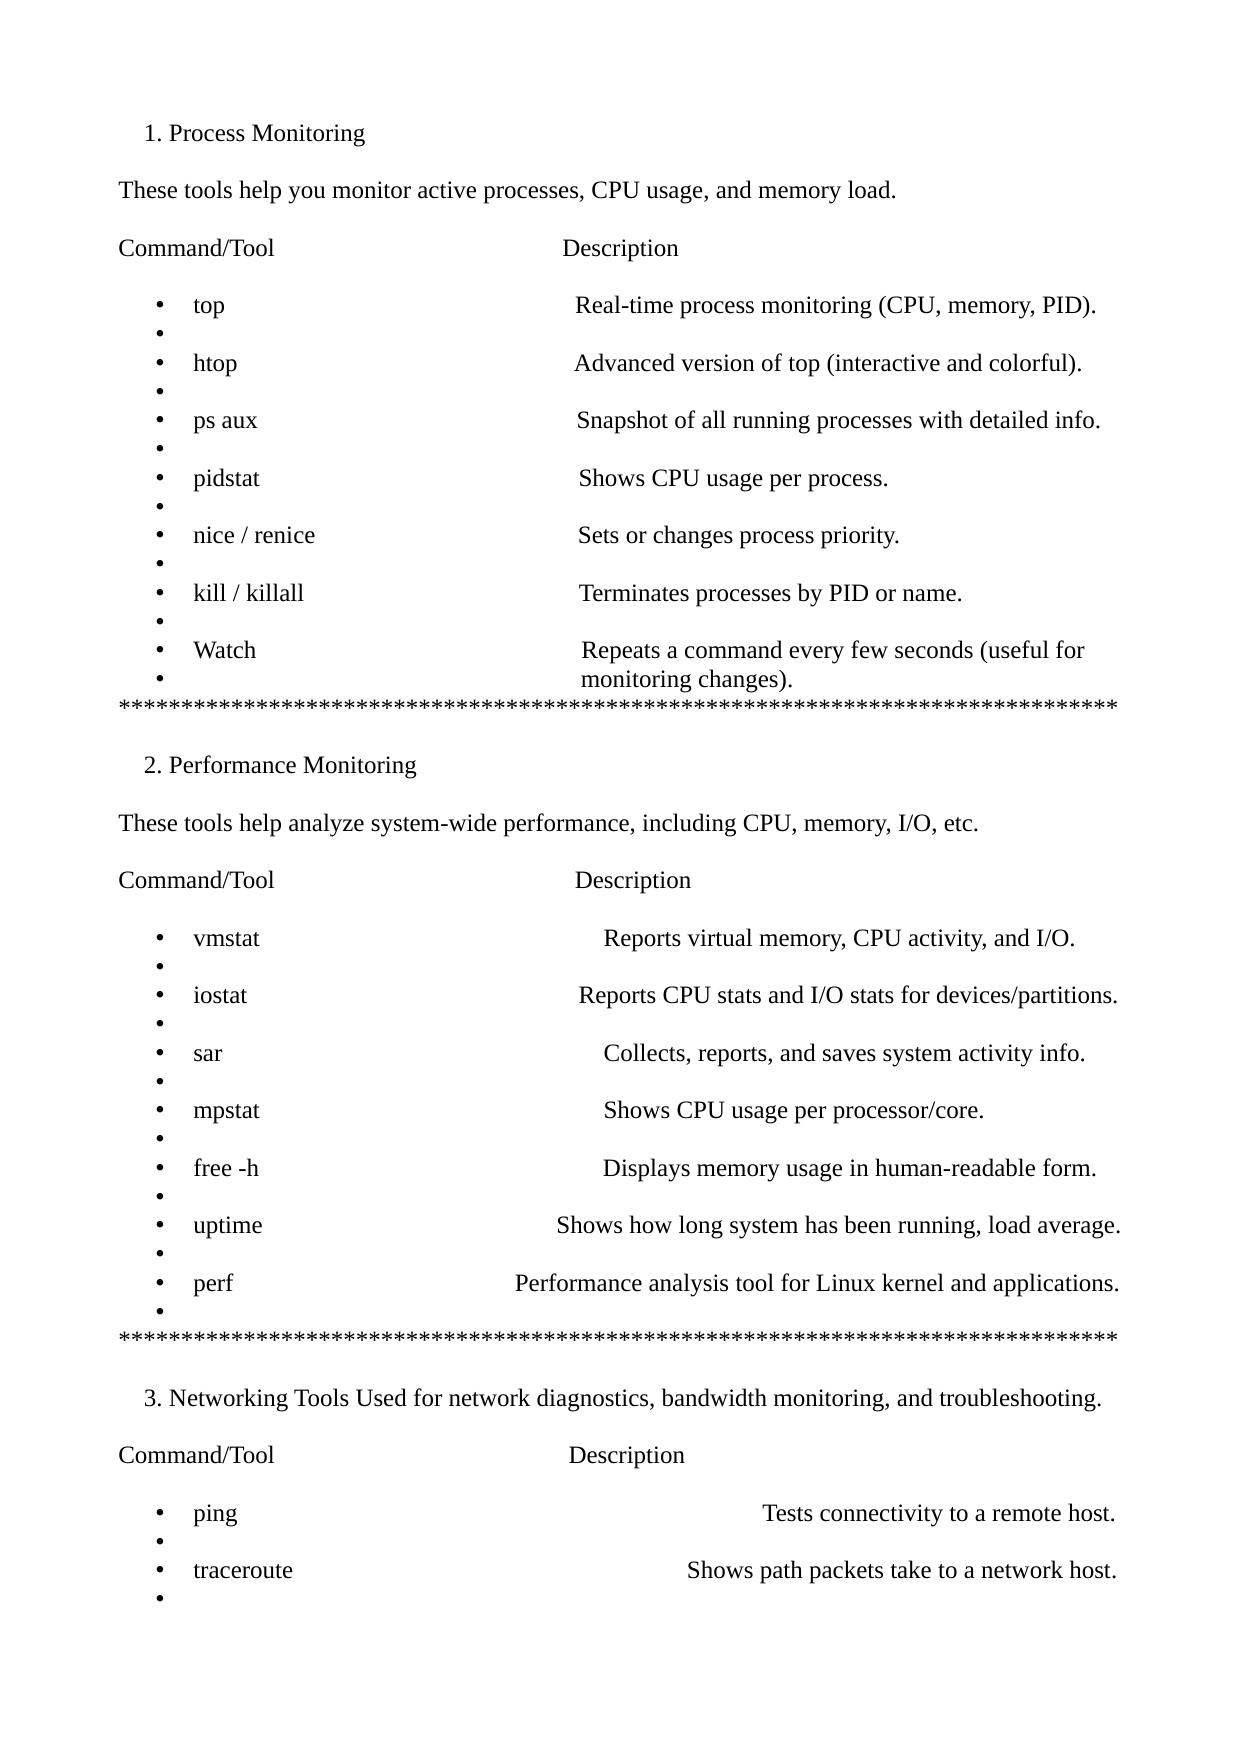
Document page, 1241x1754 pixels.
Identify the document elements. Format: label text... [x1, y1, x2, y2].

list vmstat Reports virtual memory, CPU activity, and I/O. [156, 923, 1122, 952]
list ps aux Snapshot of all running processes with detailed info. [156, 406, 1122, 434]
list ping Tests connectivity to a remote host. [156, 1498, 1122, 1527]
list traceroute Shows path packets take to a network host. [156, 1556, 1122, 1584]
list htop Advanced version of top (interactive and colorful). [156, 348, 1122, 377]
text ******************************************************************************** [118, 693, 1122, 722]
list kill / killall Terminates processes by PID or name. [156, 578, 1122, 607]
text ✅ 1. Process Monitoring [118, 118, 1122, 147]
list pidstat Shows CPU usage per process. [156, 463, 1122, 492]
list top Real-time process monitoring (CPU, memory, PID). [156, 291, 1122, 319]
text Command/Tool Description [118, 233, 1122, 262]
list perf Performance analysis tool for Linux kernel and applications. [156, 1268, 1122, 1297]
list uptime Shows how long system has been running, load average. [156, 1211, 1122, 1239]
list nice / renice Sets or changes process priority. [156, 521, 1122, 549]
text ******************************************************************************** [118, 1326, 1122, 1354]
list iostat Reports CPU stats and I/O stats for devices/partitions. [156, 981, 1122, 1009]
text ✅ 2. Performance Monitoring [118, 751, 1122, 779]
text ✅ 3. Networking Tools Used for network diagnostics, bandwidth monitoring, and troubleshooting. [118, 1383, 1122, 1412]
list free -h Displays memory usage in human-readable form. [156, 1153, 1122, 1182]
text Command/Tool Description [118, 866, 1122, 894]
list Watch Repeats a command every few seconds (useful for [156, 636, 1122, 664]
list mpstat Shows CPU usage per processor/core. [156, 1096, 1122, 1124]
list monitoring changes). [156, 664, 1122, 693]
text These tools help you monitor active processes, CPU usage, and memory load. [118, 176, 1122, 204]
list sar Collects, reports, and saves system activity info. [156, 1038, 1122, 1067]
text Command/Tool Description [118, 1441, 1122, 1469]
text These tools help analyze system-wide performance, including CPU, memory, I/O, etc. [118, 808, 1122, 837]
